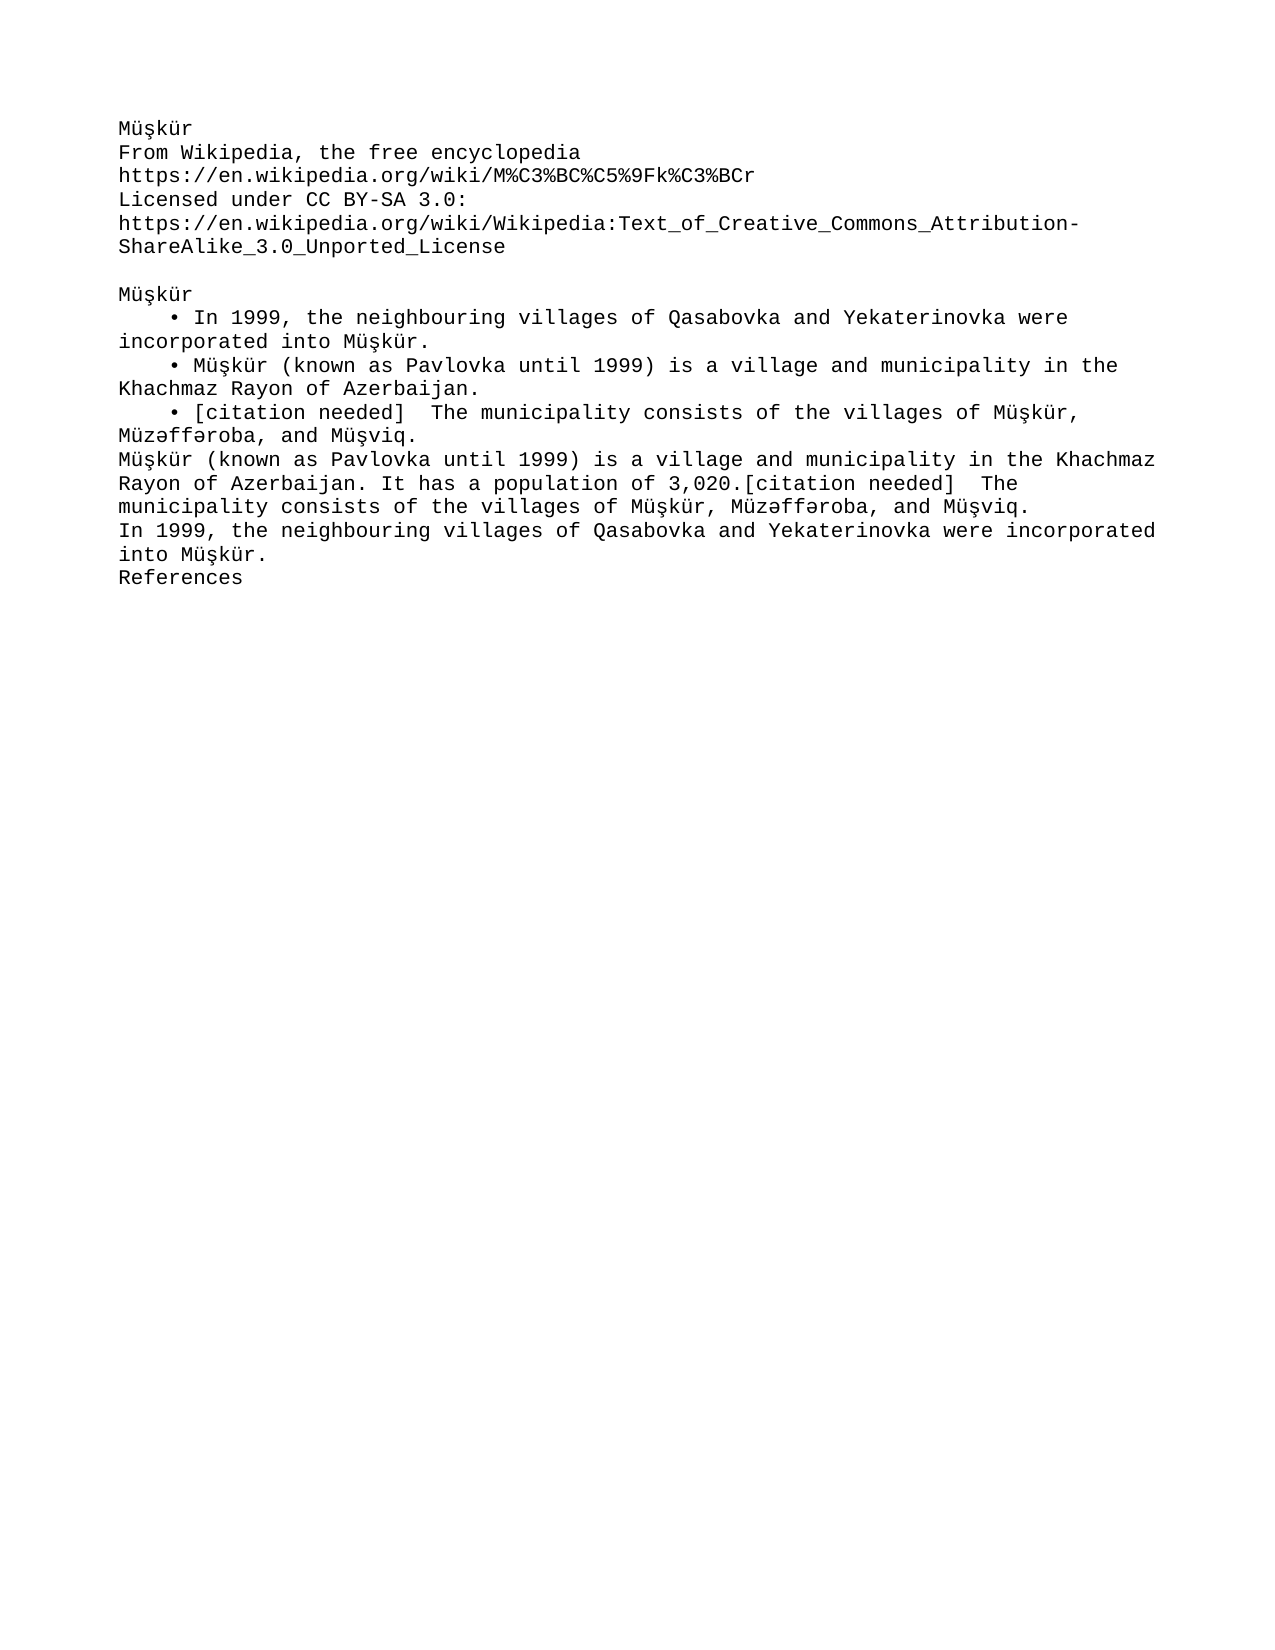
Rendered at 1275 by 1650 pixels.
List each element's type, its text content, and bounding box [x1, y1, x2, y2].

text https://en.wikipedia.org/wiki/M%C3%BC%C5%9Fk%C3%BCr [118, 165, 1157, 189]
text From Wikipedia, the free encyclopedia [118, 142, 1157, 165]
text • Müşkür (known as Pavlovka until 1999) is a village and municipality in the Khachmaz Rayon of Azerbaijan. [118, 354, 1157, 402]
text References [118, 567, 1157, 591]
text • [citation needed] The municipality consists of the villages of Müşkür, Müzəffəroba, and Müşviq. [118, 402, 1157, 449]
text Müşkür [118, 118, 1157, 142]
text In 1999, the neighbouring villages of Qasabovka and Yekaterinovka were incorporated into Müşkür. [118, 520, 1157, 567]
text • In 1999, the neighbouring villages of Qasabovka and Yekaterinovka were incorporated into Müşkür. [118, 307, 1157, 354]
text Müşkür (known as Pavlovka until 1999) is a village and municipality in the Khachmaz Rayon of Azerbaijan. It has a population of 3,020.[citation needed] The municipality consists of the villages of Müşkür, Müzəffəroba, and Müşviq. [118, 449, 1157, 520]
text Müşkür [118, 284, 1157, 307]
text Licensed under CC BY-SA 3.0: [118, 189, 1157, 213]
text https://en.wikipedia.org/wiki/Wikipedia:Text_of_Creative_Commons_Attribution-ShareAlike_3.0_Unported_License [118, 213, 1157, 260]
